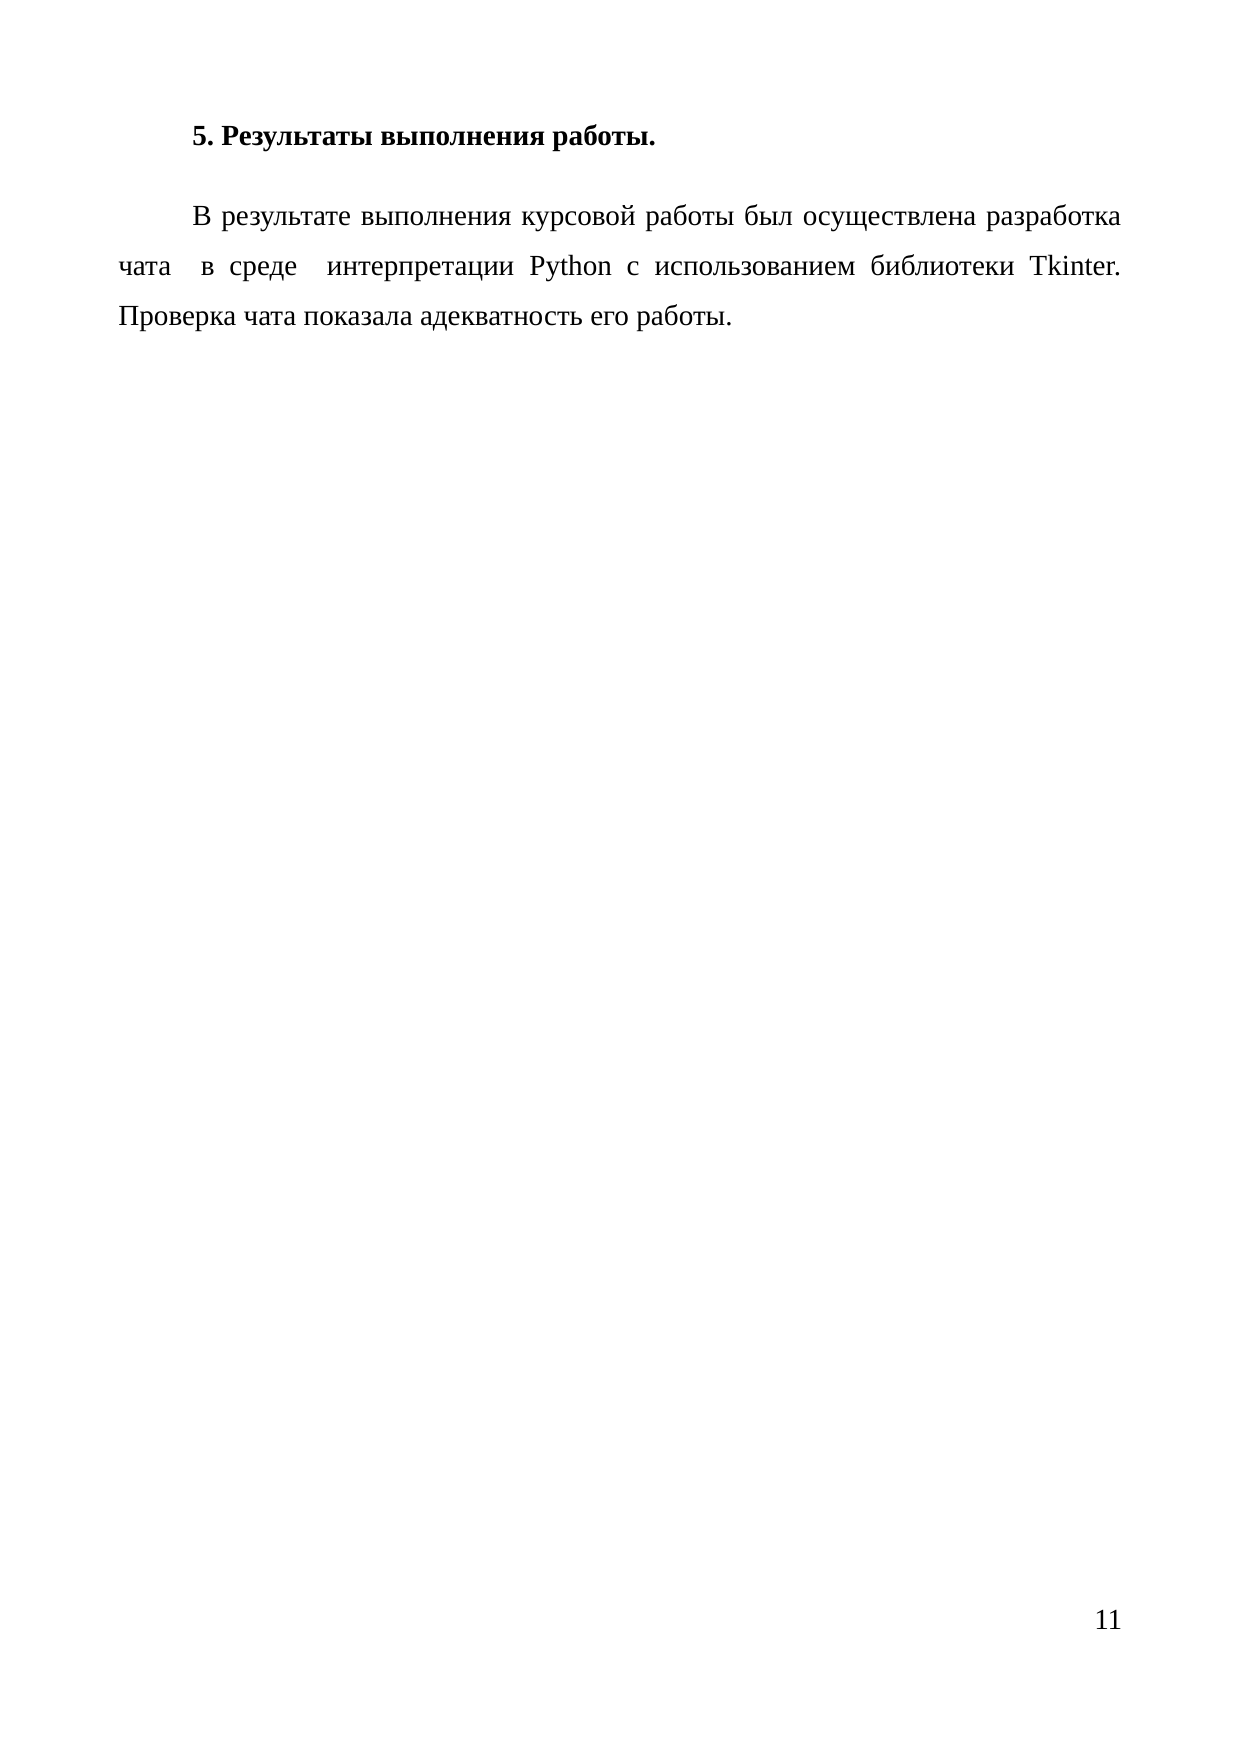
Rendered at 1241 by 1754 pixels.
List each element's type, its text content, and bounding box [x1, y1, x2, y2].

text В результате выполнения курсовой работы был осуществлена разработка чата в среде интерпретации Python с использованием библиотеки Tkinter. Проверка чата показала адекватность его работы. [118, 198, 1122, 332]
subtitle 5. Результаты выполнения работы. [118, 118, 1122, 152]
